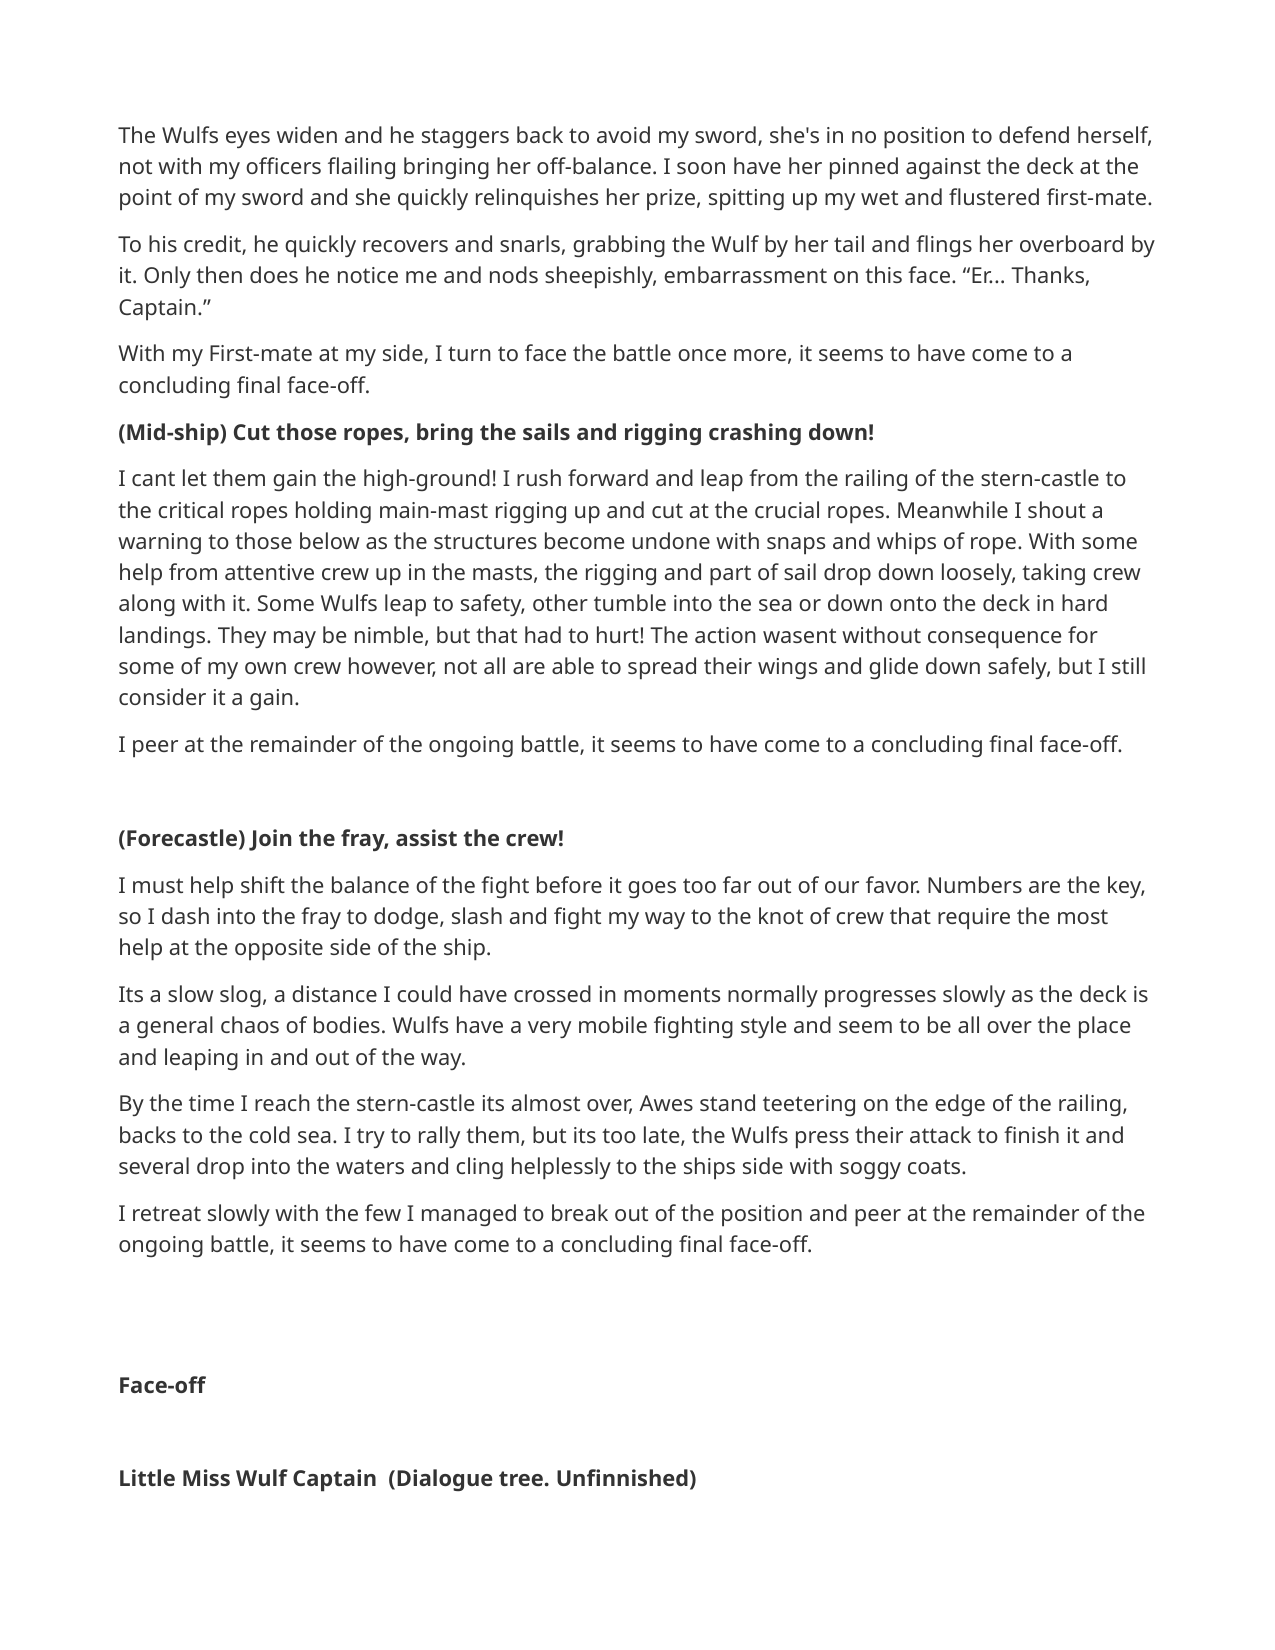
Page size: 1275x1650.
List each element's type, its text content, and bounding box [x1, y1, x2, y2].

text I cant let them gain the high-ground! I rush forward and leap from the railing of the stern-castle to the critical ropes holding main-mast rigging up and cut at the crucial ropes. Meanwhile I shout a warning to those below as the structures become undone with snaps and whips of rope. With some help from attentive crew up in the masts, the rigging and part of sail drop down loosely, taking crew along with it. Some Wulfs leap to safety, other tumble into the sea or down onto the deck in hard landings. They may be nimble, but that had to hurt! The action wasent without consequence for some of my own crew however, not all are able to spread their wings and glide down safely, but I still consider it a gain. [118, 462, 1157, 712]
text I must help shift the balance of the fight before it goes too far out of our favor. Numbers are the key, so I dash into the fray to dodge, slash and fight my way to the knot of crew that require the most help at the opposite side of the ship. [118, 868, 1157, 962]
text I peer at the remainder of the ongoing battle, it seems to have come to a concluding final face-off. [118, 727, 1157, 759]
text By the time I reach the stern-castle its almost over, Awes stand teetering on the edge of the railing, backs to the cold sea. I try to rally them, but its too late, the Wulfs press their attack to finish it and several drop into the waters and cling helplessly to the ships side with soggy coats. [118, 1087, 1157, 1181]
text To his credit, he quickly recovers and snarls, grabbing the Wulf by her tail and flings her overboard by it. Only then does he notice me and nods sheepishly, embarrassment on this face. “Er... Thanks, Captain.” [118, 227, 1157, 321]
text (Forecastle) Join the fray, assist the crew! [118, 821, 1157, 852]
text With my First-mate at my side, I turn to face the battle once more, it seems to have come to a concluding final face-off. [118, 337, 1157, 399]
text I retreat slowly with the few I managed to break out of the position and peer at the remainder of the ongoing battle, it seems to have come to a concluding final face-off. [118, 1196, 1157, 1259]
text The Wulfs eyes widen and he staggers back to avoid my sword, she's in no position to defend herself, not with my officers flailing bringing her off-balance. I soon have her pinned against the deck at the point of my sword and she quickly relinquishes her prize, spitting up my wet and flustered first-mate. [118, 118, 1157, 212]
text Face-off [118, 1368, 1157, 1399]
text Little Miss Wulf Captain (Dialogue tree. Unfinnished) [118, 1462, 1157, 1493]
text (Mid-ship) Cut those ropes, bring the sails and rigging crashing down! [118, 415, 1157, 446]
text Its a slow slog, a distance I could have crossed in moments normally progresses slowly as the deck is a general chaos of bodies. Wulfs have a very mobile fighting style and seem to be all over the place and leaping in and out of the way. [118, 977, 1157, 1071]
